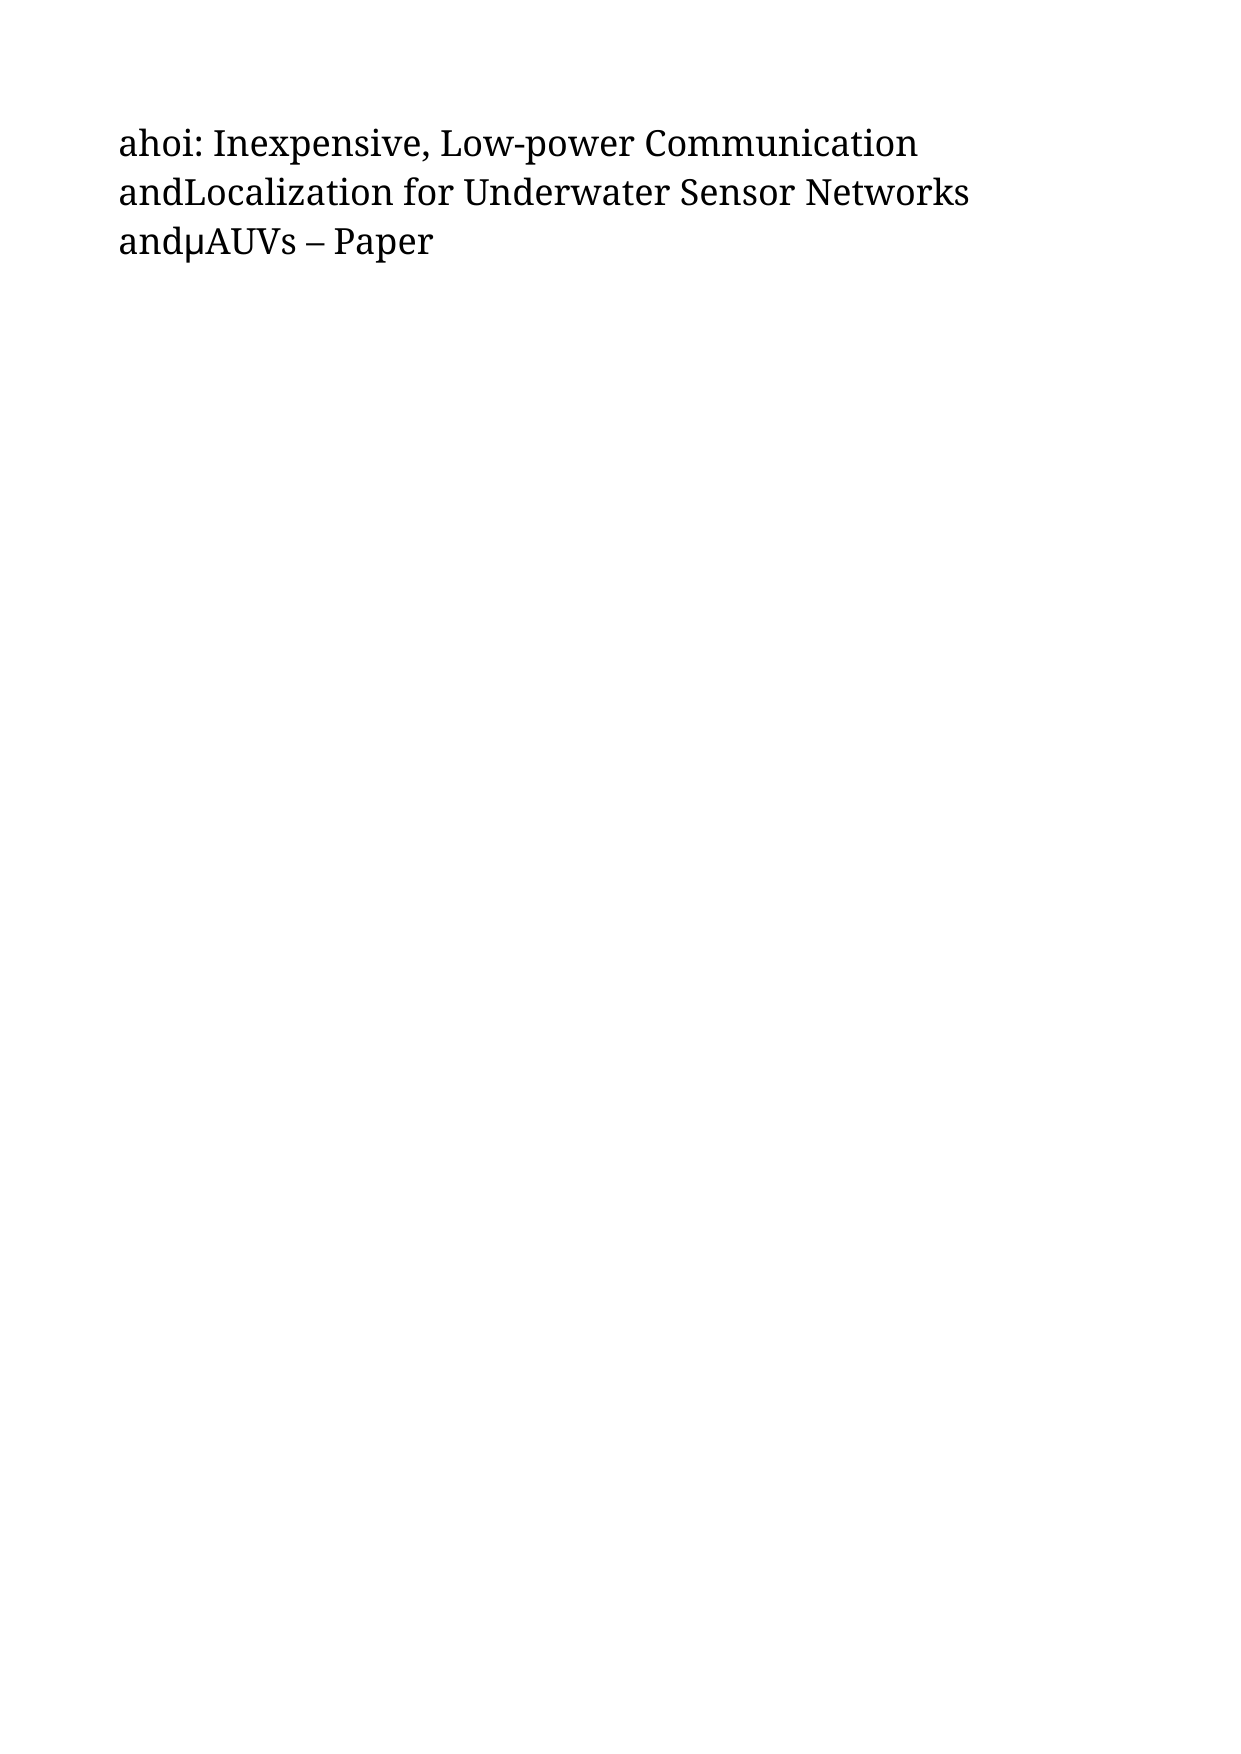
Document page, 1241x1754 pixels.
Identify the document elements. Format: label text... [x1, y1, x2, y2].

text ahoi: Inexpensive, Low-power Communication andLocalization for Underwater Sensor Networks andμAUVs – Paper [118, 118, 1122, 265]
